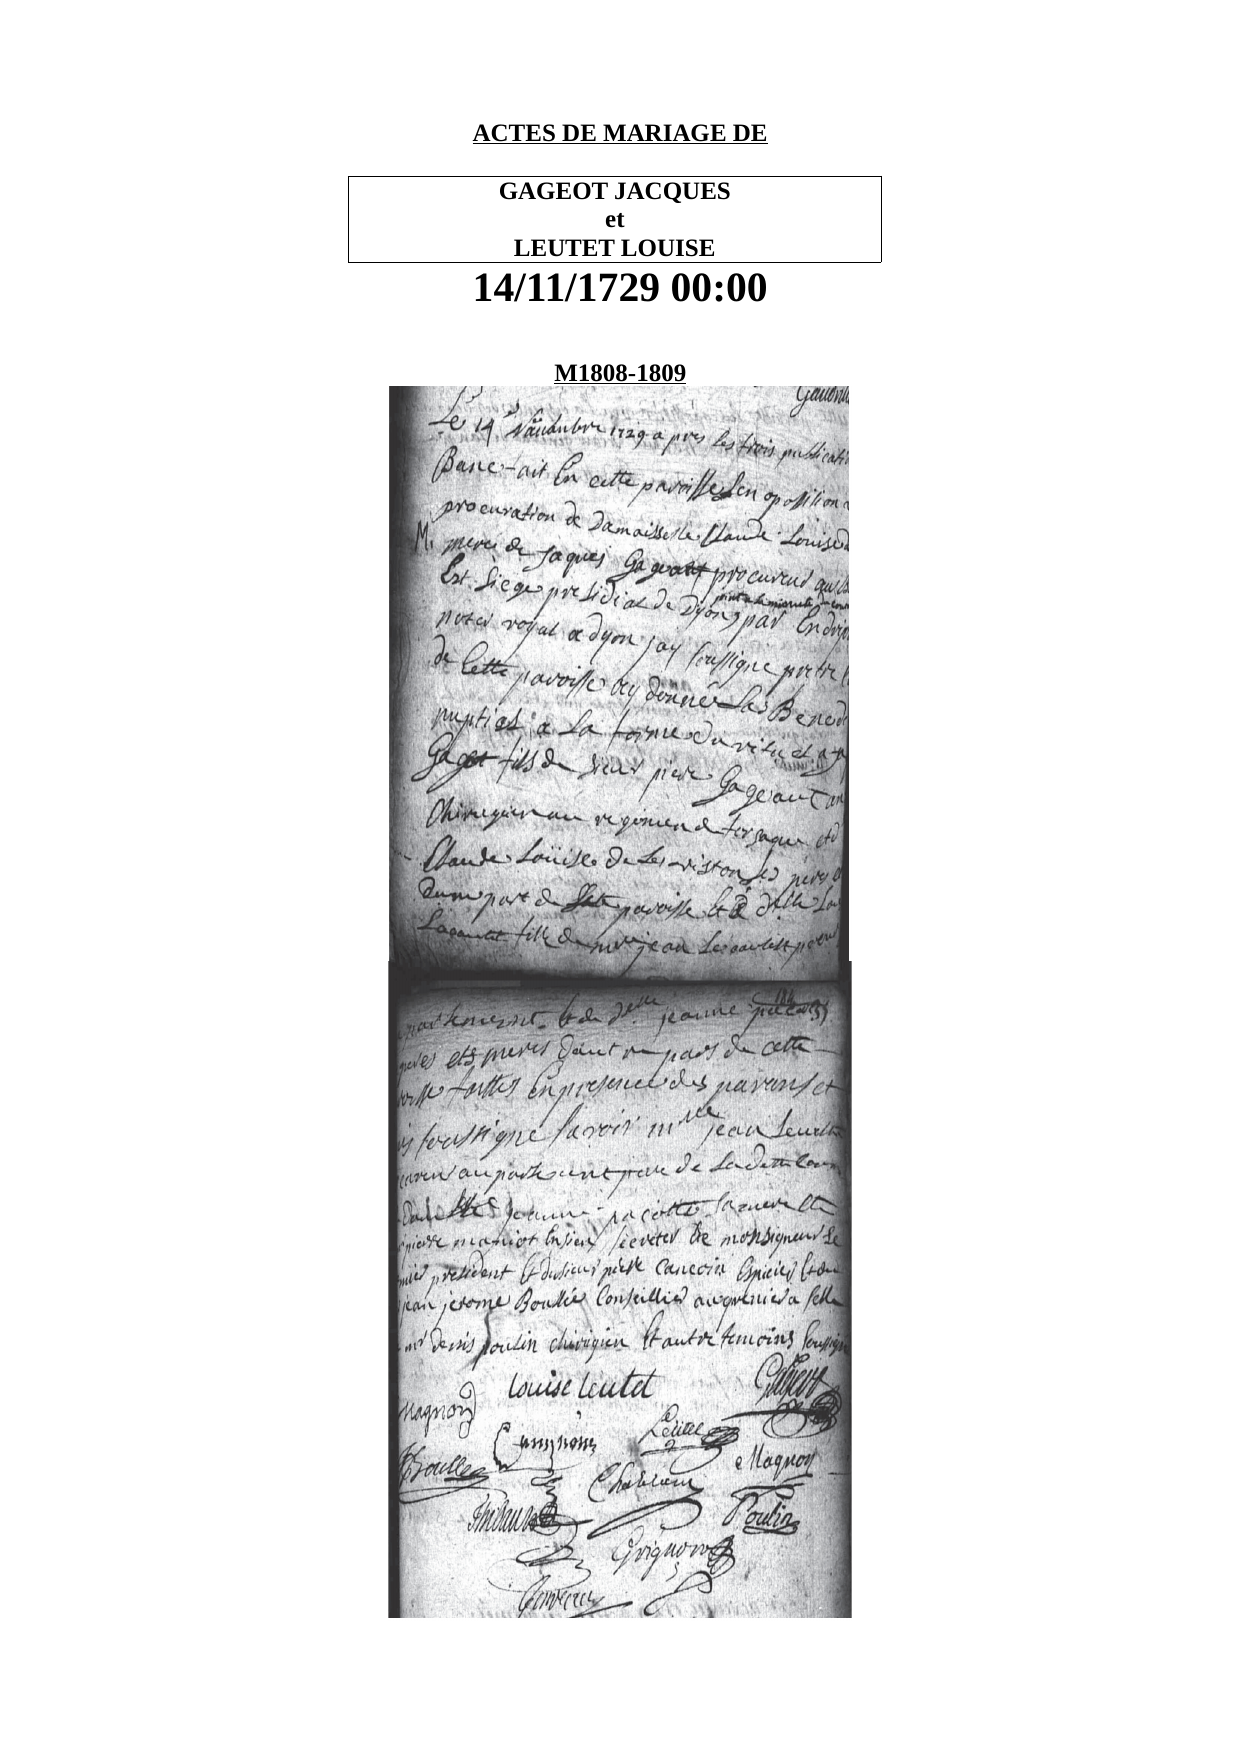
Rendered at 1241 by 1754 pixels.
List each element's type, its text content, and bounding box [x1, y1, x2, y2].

picture [388, 386, 852, 1621]
text LEUTET LOUISE [349, 233, 881, 262]
text ACTES DE MARIAGE DE [118, 118, 1122, 147]
text GAGEOT JACQUES [349, 177, 881, 204]
text 14/11/1729 00:00 [118, 262, 1122, 310]
text et [349, 204, 881, 233]
text M1808-1809 [118, 358, 1122, 387]
